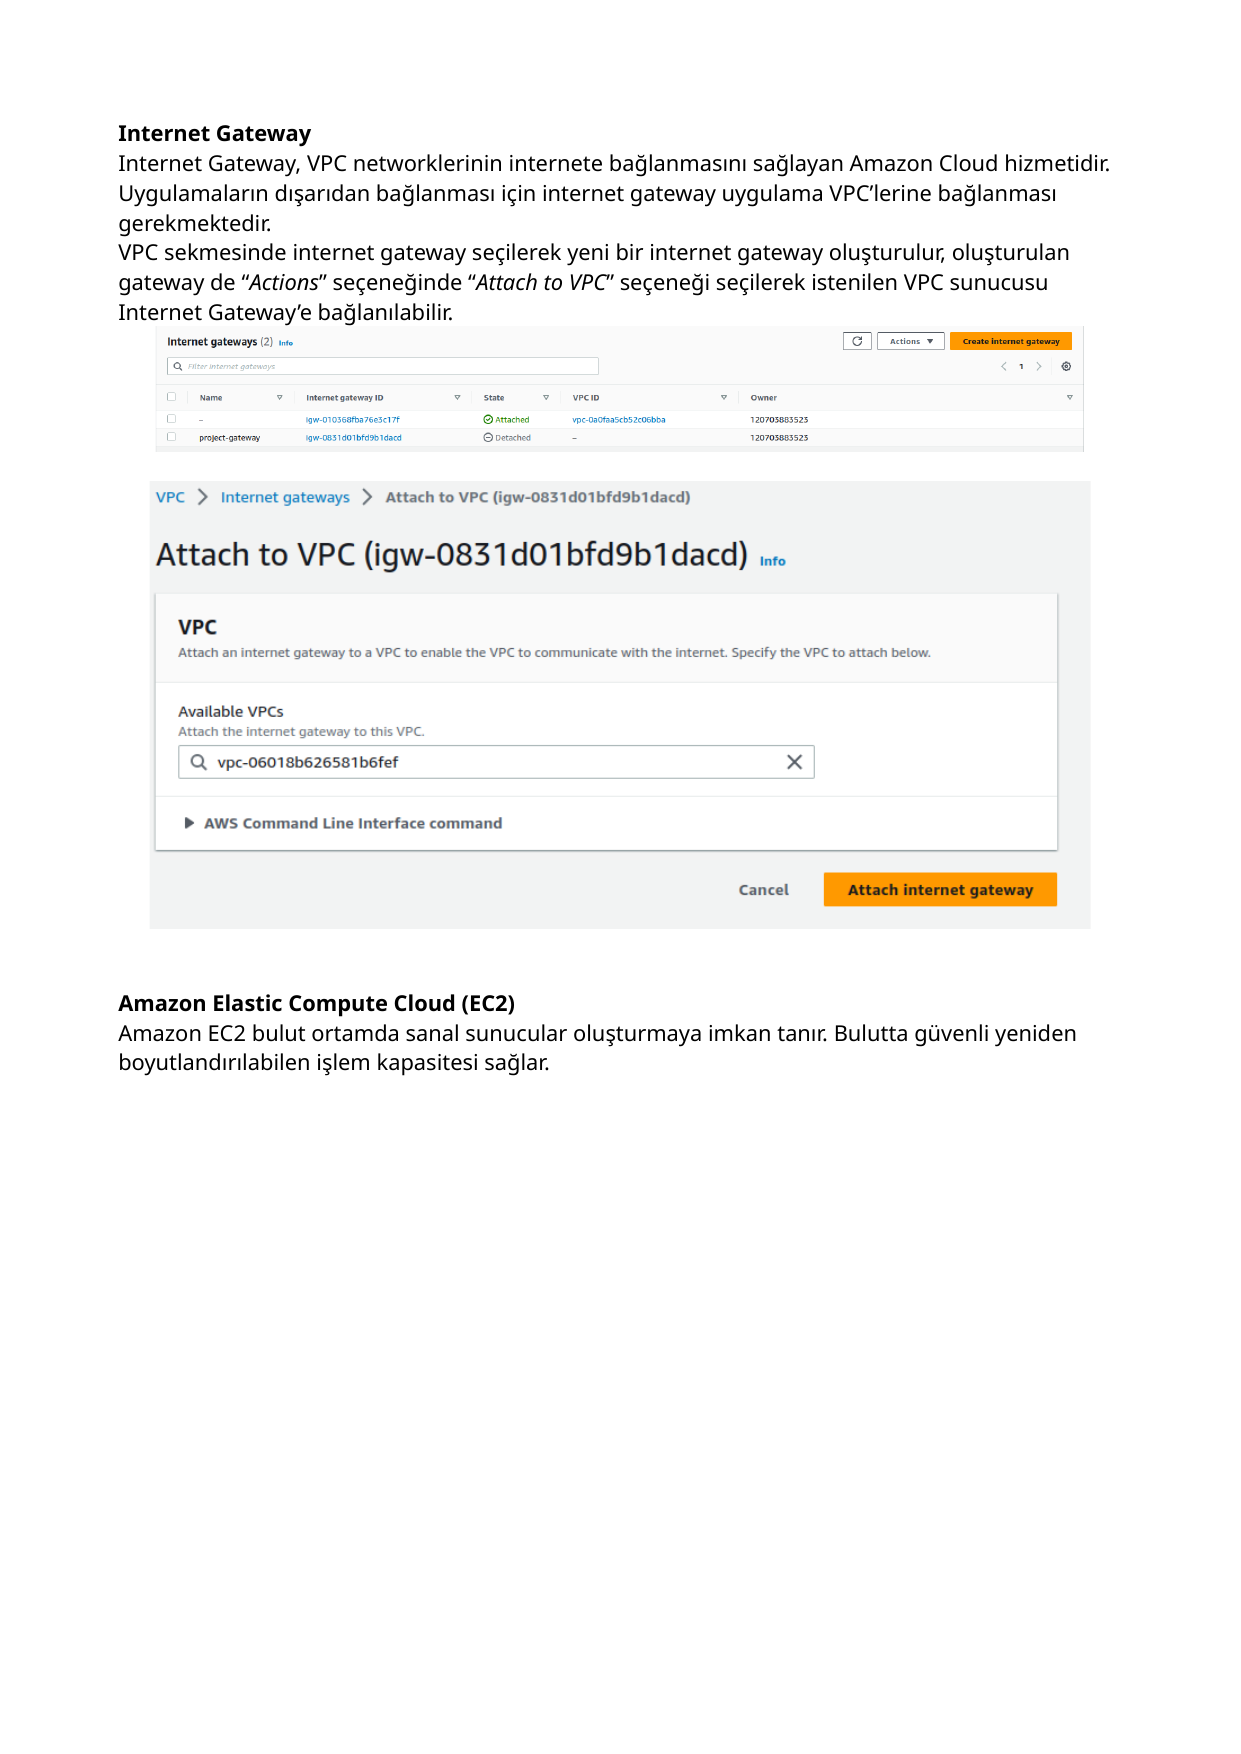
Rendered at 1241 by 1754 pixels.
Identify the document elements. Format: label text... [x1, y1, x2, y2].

picture [149, 481, 1091, 929]
text Amazon EC2 bulut ortamda sanal sunucular oluşturmaya imkan tanır. Bulutta güvenli yeniden boyutlandırılabilen işlem kapasitesi sağlar. [118, 1017, 1122, 1077]
text VPC sekmesinde internet gateway seçilerek yeni bir internet gateway oluşturulur, oluşturulan gateway de “Actions” seçeneğinde “Attach to VPC” seçeneği seçilerek istenilen VPC sunucusu Internet Gateway’e bağlanılabilir. [118, 237, 1122, 327]
text Amazon Elastic Compute Cloud (EC2) [118, 988, 1122, 1017]
text Internet Gateway, VPC networklerinin internete bağlanmasını sağlayan Amazon Cloud hizmetidir. Uygulamaların dışarıdan bağlanması için internet gateway uygulama VPC’lerine bağlanması gerekmektedir. [118, 148, 1122, 237]
text Internet Gateway [118, 118, 1122, 148]
picture [155, 326, 1085, 452]
